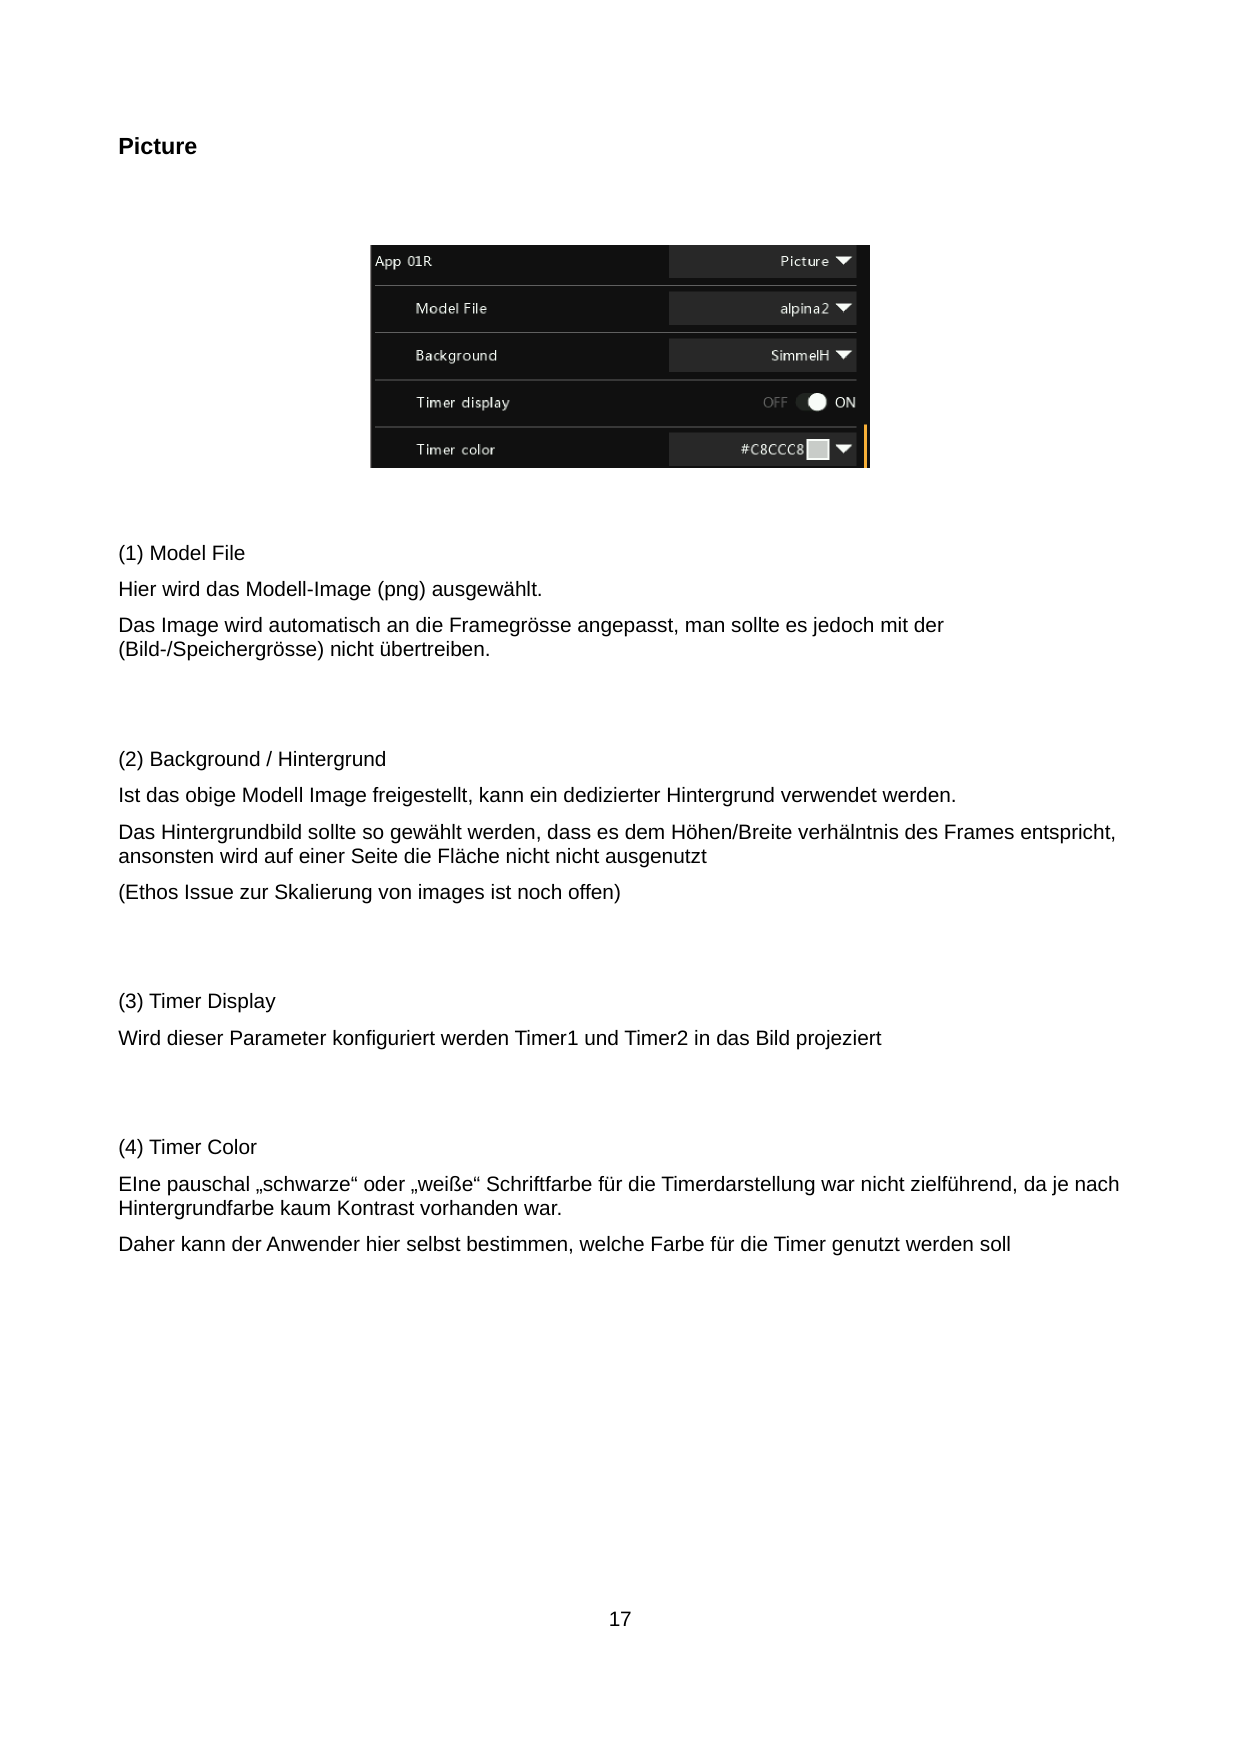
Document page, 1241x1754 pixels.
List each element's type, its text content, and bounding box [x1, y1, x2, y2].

text (2) Background / Hintergrund [118, 747, 1122, 771]
text Das Hintergrundbild sollte so gewählt werden, dass es dem Höhen/Breite verhälntnis des Frames entspricht, ansonsten wird auf einer Seite die Fläche nicht nicht ausgenutzt [118, 819, 1122, 867]
subtitle Picture [118, 133, 1122, 159]
text (1) Model File [118, 540, 1122, 564]
text EIne pauschal „schwarze“ oder „weiße“ Schriftfarbe für die Timerdarstellung war nicht zielführend, da je nach Hintergrundfarbe kaum Kontrast vorhanden war. [118, 1172, 1122, 1219]
text (3) Timer Display [118, 989, 1122, 1013]
text Wird dieser Parameter konfiguriert werden Timer1 und Timer2 in das Bild projeziert [118, 1026, 1122, 1050]
text Hier wird das Modell-Image (png) ausgewählt. [118, 577, 1122, 601]
text Ist das obige Modell Image freigestellt, kann ein dedizierter Hintergrund verwendet werden. [118, 783, 1122, 807]
text Das Image wird automatisch an die Framegrösse angepasst, man sollte es jedoch mit der (Bild-/Speichergrösse) nicht übertreiben. [118, 613, 1122, 661]
text Daher kann der Anwender hier selbst bestimmen, welche Farbe für die Timer genutzt werden soll [118, 1232, 1122, 1256]
text (Ethos Issue zur Skalierung von images ist noch offen) [118, 880, 1122, 904]
picture [370, 245, 870, 468]
text (4) Timer Color [118, 1135, 1122, 1159]
